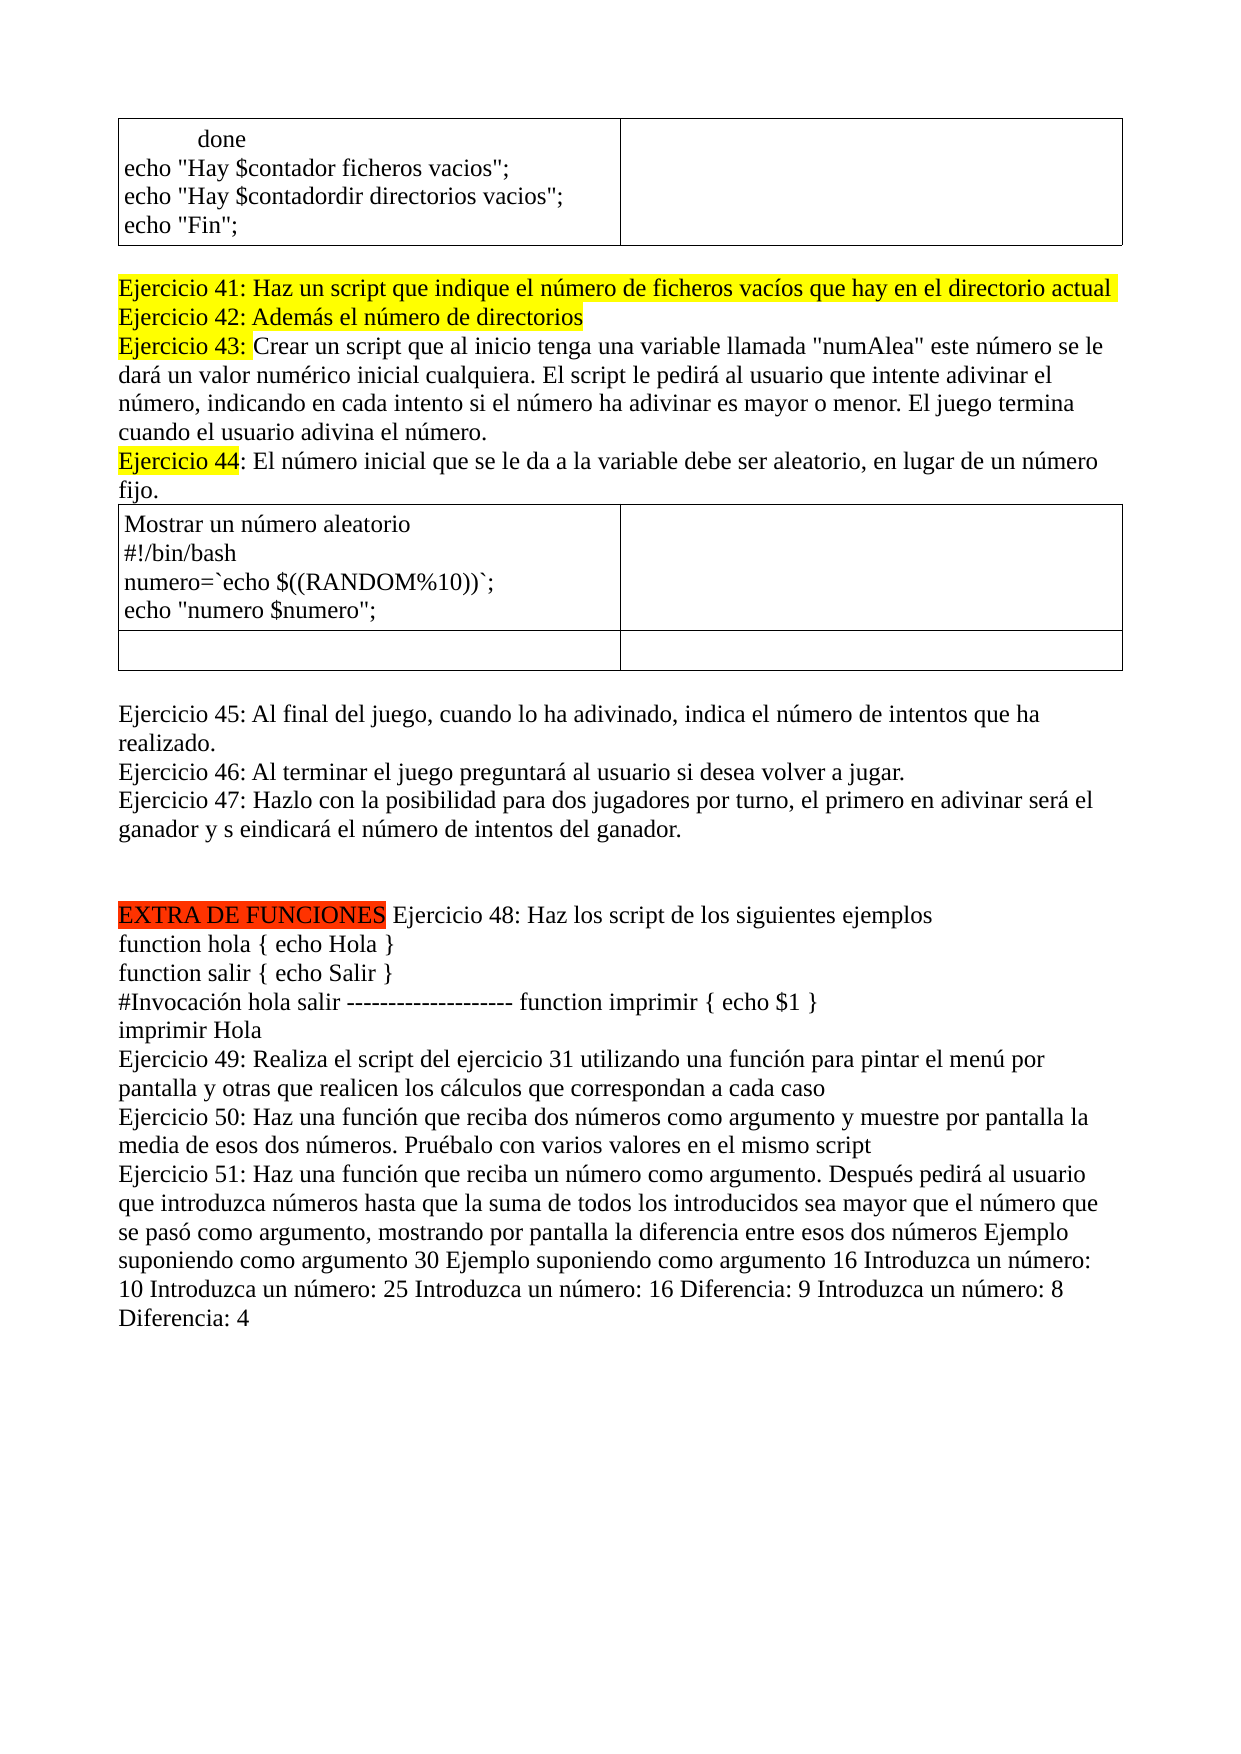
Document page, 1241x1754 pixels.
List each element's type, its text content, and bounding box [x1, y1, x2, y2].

text Ejercicio 42: Además el número de directorios [118, 302, 1122, 331]
table_cell [621, 119, 1122, 245]
text Ejercicio 46: Al terminar el juego preguntará al usuario si desea volver a jugar. [118, 757, 1122, 786]
text EXTRA DE FUNCIONES Ejercicio 48: Haz los script de los siguientes ejemplos [118, 901, 1122, 929]
text #Invocación hola salir -------------------- function imprimir { echo $1 } [118, 987, 1122, 1016]
table_header Mostrar un número aleatorio #!/bin/bash numero=`echo $((RANDOM%10))`; echo "numero $numero"; [119, 505, 620, 630]
text Ejercicio 47: Hazlo con la posibilidad para dos jugadores por turno, el primero en adivinar será el ganador y s eindicará el número de intentos del ganador. [118, 786, 1122, 843]
table_cell [621, 631, 1122, 670]
text Ejercicio 44: El número inicial que se le da a la variable debe ser aleatorio, en lugar de un número fijo. [118, 446, 1122, 503]
text Ejercicio 50: Haz una función que reciba dos números como argumento y muestre por pantalla la media de esos dos números. Pruébalo con varios valores en el mismo script [118, 1102, 1122, 1159]
text imprimir Hola [118, 1016, 1122, 1044]
table_header [621, 505, 1122, 630]
text Ejercicio 45: Al final del juego, cuando lo ha adivinado, indica el número de intentos que ha realizado. [118, 699, 1122, 757]
text Ejercicio 49: Realiza el script del ejercicio 31 utilizando una función para pintar el menú por pantalla y otras que realicen los cálculos que correspondan a cada caso [118, 1044, 1122, 1102]
text function salir { echo Salir } [118, 958, 1122, 987]
text Ejercicio 43: Crear un script que al inicio tenga una variable llamada "numAlea" este número se le dará un valor numérico inicial cualquiera. El script le pedirá al usuario que intente adivinar el número, indicando en cada intento si el número ha adivinar es mayor o menor. El juego termina cuando el usuario adivina el número. [118, 331, 1122, 446]
text Ejercicio 41: Haz un script que indique el número de ficheros vacíos que hay en el directorio actual [118, 273, 1122, 302]
table_cell [119, 631, 620, 670]
text function hola { echo Hola } [118, 929, 1122, 958]
text Ejercicio 51: Haz una función que reciba un número como argumento. Después pedirá al usuario que introduzca números hasta que la suma de todos los introducidos sea mayor que el número que se pasó como argumento, mostrando por pantalla la diferencia entre esos dos números Ejemplo suponiendo como argumento 30 Ejemplo suponiendo como argumento 16 Introduzca un número: 10 Introduzca un número: 25 Introduzca un número: 16 Diferencia: 9 Introduzca un número: 8 Diferencia: 4 [118, 1159, 1122, 1332]
table_cell done echo "Hay $contador ficheros vacios"; echo "Hay $contadordir directorios vacios"; echo "Fin"; [119, 119, 620, 245]
